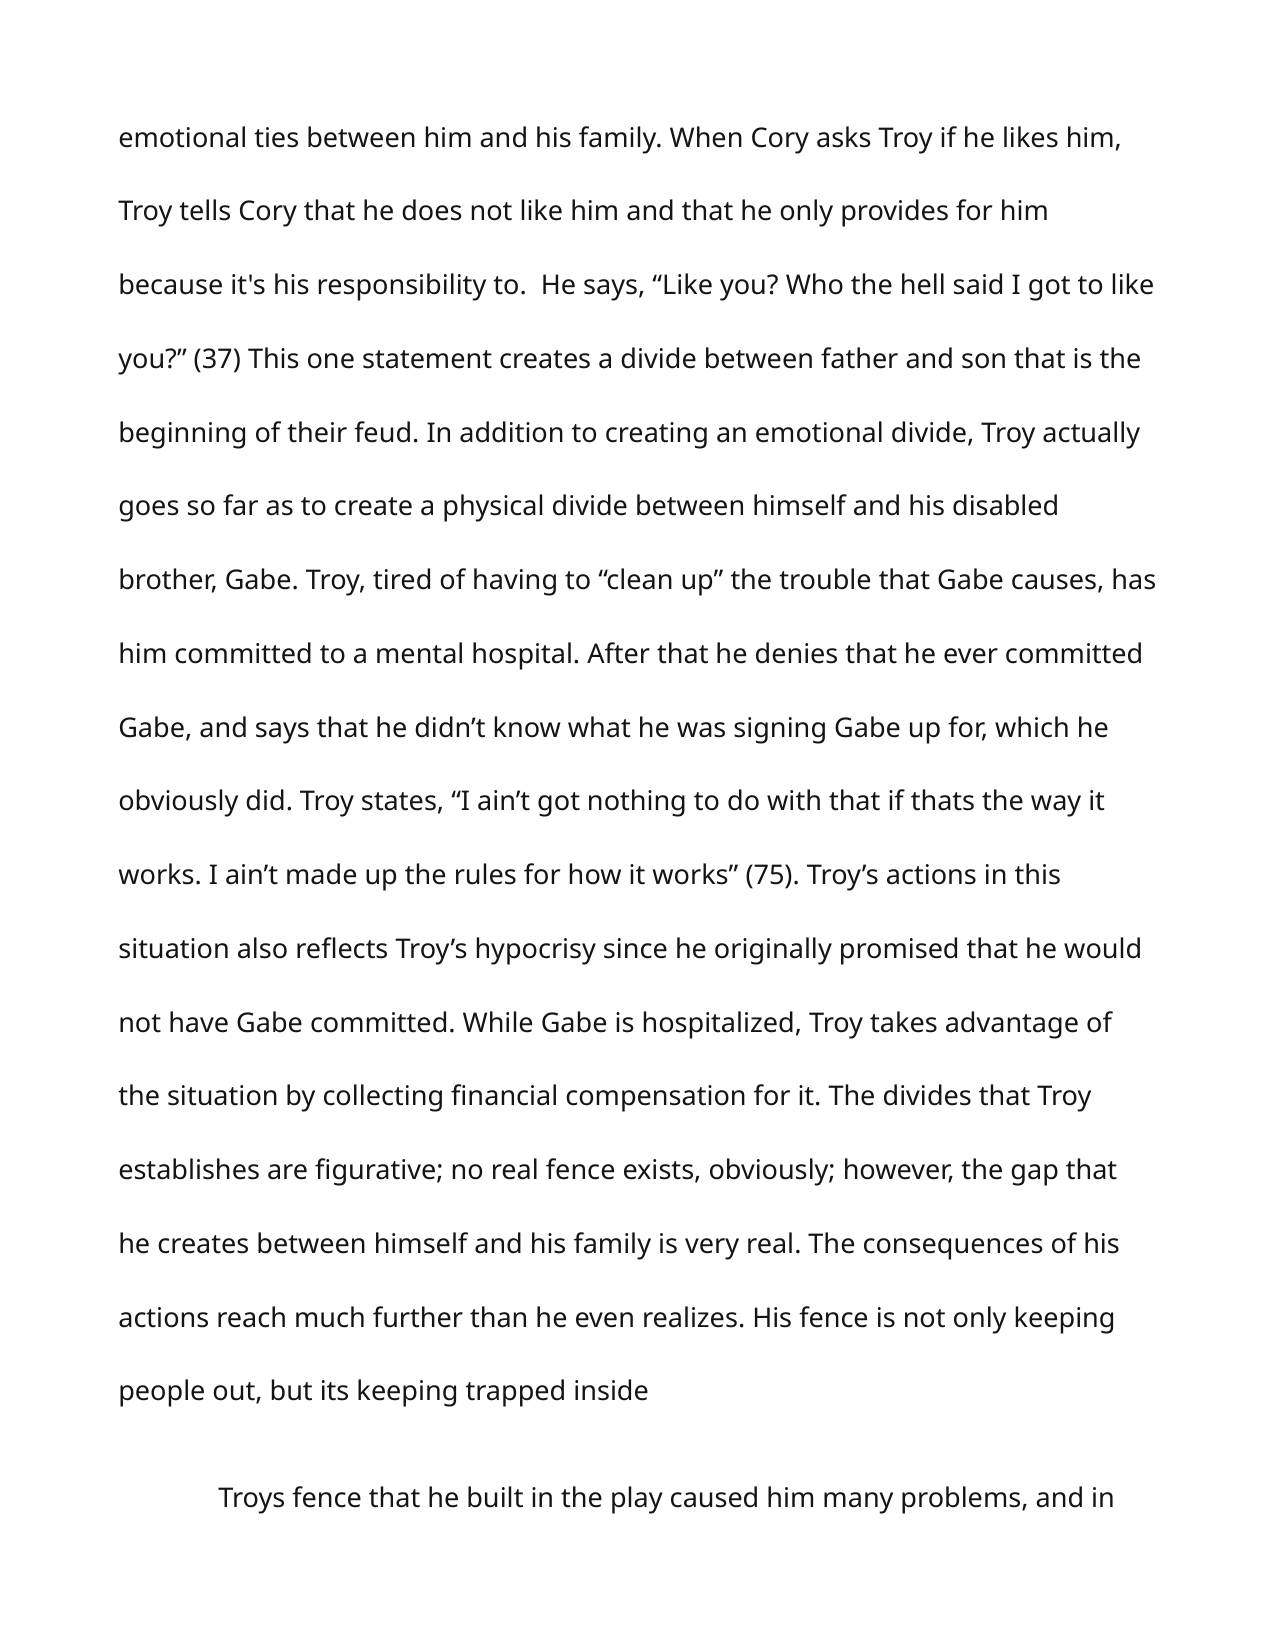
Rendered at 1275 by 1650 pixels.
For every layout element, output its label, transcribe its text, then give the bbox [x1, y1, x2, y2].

text Troys fence that he built in the play caused him many problems, and in [118, 1479, 1157, 1516]
text emotional ties between him and his family. When Cory asks Troy if he likes him, Troy tells Cory that he does not like him and that he only provides for him because it's his responsibility to. He says, “Like you? Who the hell said I got to like you?” (37) This one statement creates a divide between father and son that is the beginning of their feud. In addition to creating an emotional divide, Troy actually goes so far as to create a physical divide between himself and his disabled brother, Gabe. Troy, tired of having to “clean up” the trouble that Gabe causes, has him committed to a mental hospital. After that he denies that he ever committed Gabe, and says that he didn’t know what he was signing Gabe up for, which he obviously did. Troy states, “I ain’t got nothing to do with that if thats the way it works. I ain’t made up the rules for how it works” (75). Troy’s actions in this situation also reflects Troy’s hypocrisy since he originally promised that he would not have Gabe committed. While Gabe is hospitalized, Troy takes advantage of the situation by collecting financial compensation for it. The divides that Troy establishes are figurative; no real fence exists, obviously; however, the gap that he creates between himself and his family is very real. The consequences of his actions reach much further than he even realizes. His fence is not only keeping people out, but its keeping trapped inside [118, 118, 1157, 1409]
